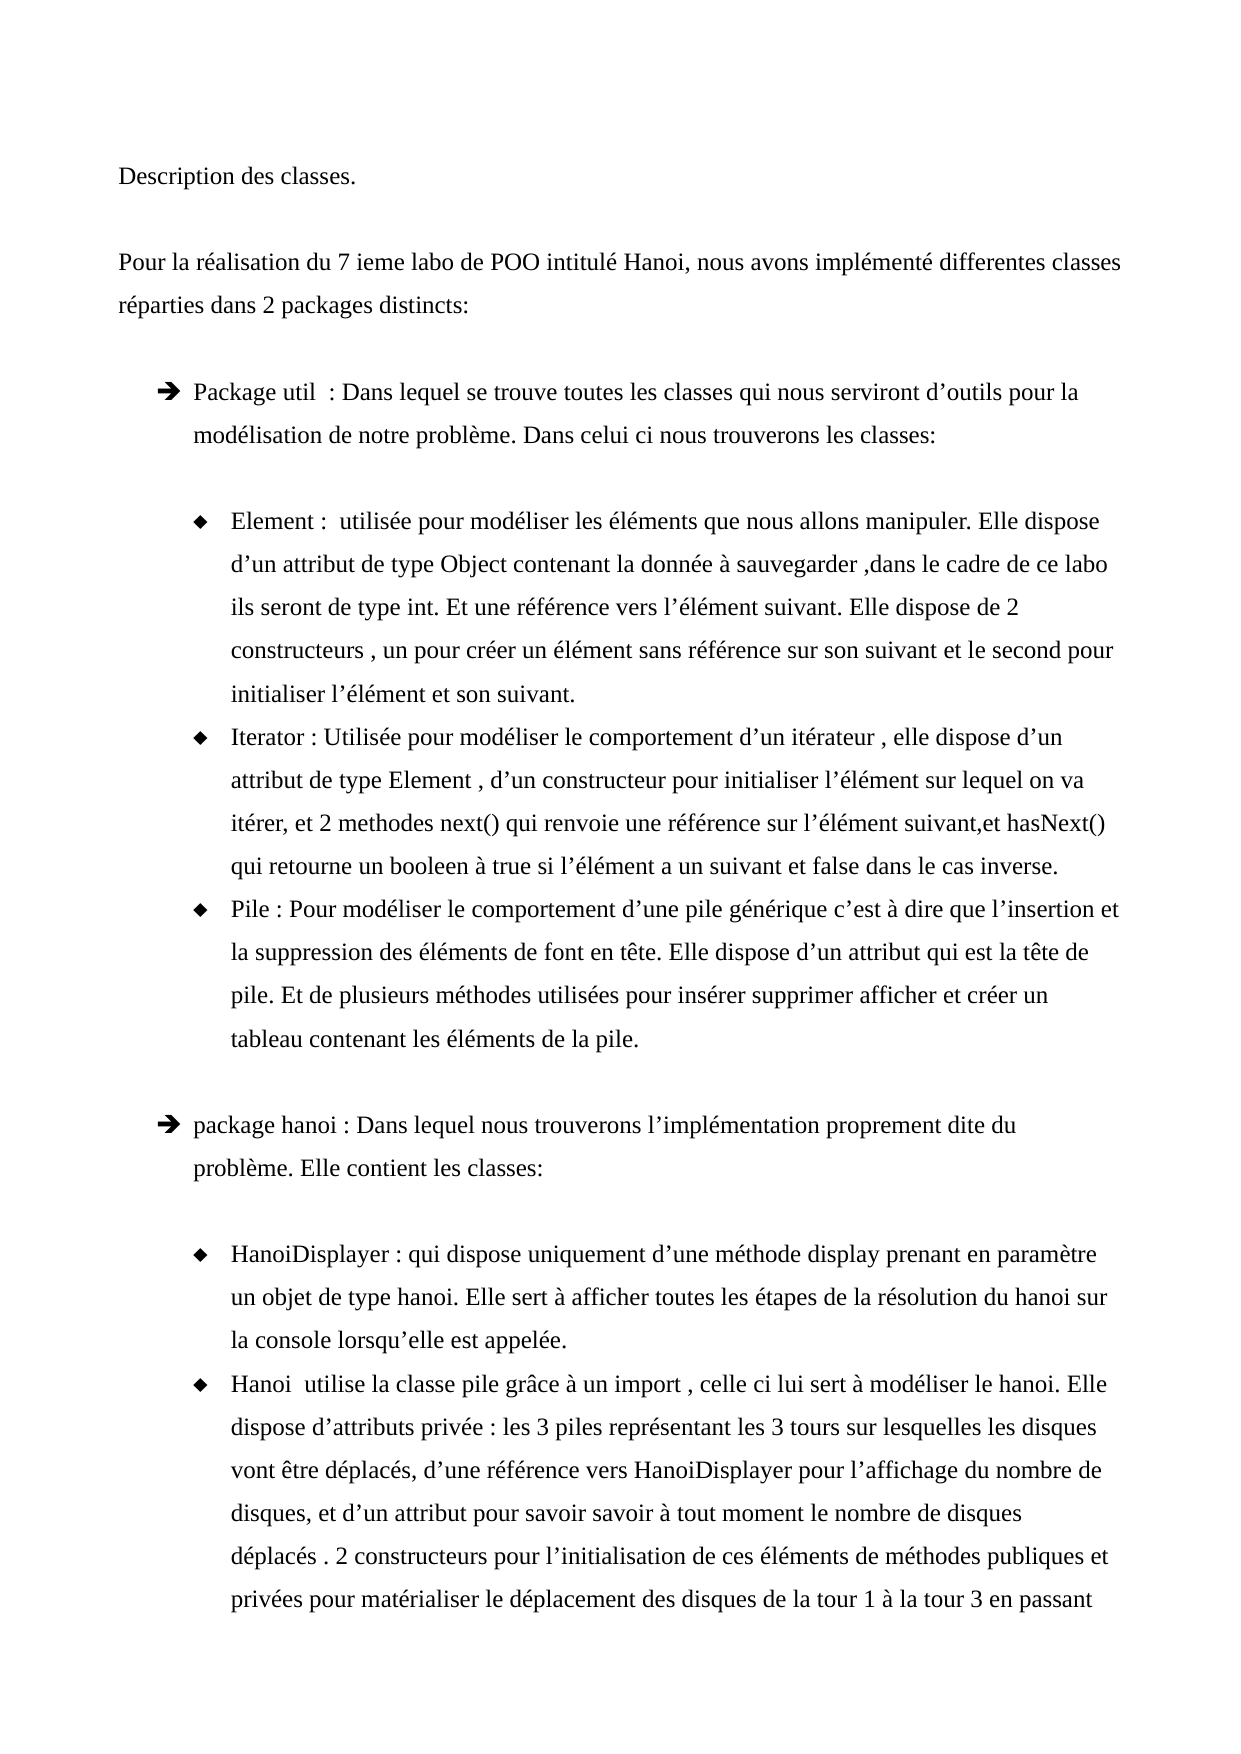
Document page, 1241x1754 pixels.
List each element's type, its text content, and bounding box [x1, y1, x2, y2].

list Package util : Dans lequel se trouve toutes les classes qui nous serviront d’outils pour la modélisation de notre problème. Dans celui ci nous trouverons les classes: [156, 377, 1122, 449]
list Element : utilisée pour modéliser les éléments que nous allons manipuler. Elle dispose d’un attribut de type Object contenant la donnée à sauvegarder ,dans le cadre de ce labo ils seront de type int. Et une référence vers l’élément suivant. Elle dispose de 2 constructeurs , un pour créer un élément sans référence sur son suivant et le second pour initialiser l’élément et son suivant. [193, 506, 1122, 707]
list package hanoi : Dans lequel nous trouverons l’implémentation proprement dite du problème. Elle contient les classes: [156, 1110, 1122, 1182]
list Pile : Pour modéliser le comportement d’une pile générique c’est à dire que l’insertion et la suppression des éléments de font en tête. Elle dispose d’un attribut qui est la tête de pile. Et de plusieurs méthodes utilisées pour insérer supprimer afficher et créer un tableau contenant les éléments de la pile. [193, 894, 1122, 1052]
list Iterator : Utilisée pour modéliser le comportement d’un itérateur , elle dispose d’un attribut de type Element , d’un constructeur pour initialiser l’élément sur lequel on va itérer, et 2 methodes next() qui renvoie une référence sur l’élément suivant,et hasNext() qui retourne un booleen à true si l’élément a un suivant et false dans le cas inverse. [193, 722, 1122, 880]
text Description des classes. [118, 161, 1122, 190]
list Hanoi utilise la classe pile grâce à un import , celle ci lui sert à modéliser le hanoi. Elle dispose d’attributs privée : les 3 piles représentant les 3 tours sur lesquelles les disques vont être déplacés, d’une référence vers HanoiDisplayer pour l’affichage du nombre de disques, et d’un attribut pour savoir savoir à tout moment le nombre de disques déplacés . 2 constructeurs pour l’initialisation de ces éléments de méthodes publiques et privées pour matérialiser le déplacement des disques de la tour 1 à la tour 3 en passant [193, 1369, 1122, 1613]
list HanoiDisplayer : qui dispose uniquement d’une méthode display prenant en paramètre un objet de type hanoi. Elle sert à afficher toutes les étapes de la résolution du hanoi sur la console lorsqu’elle est appelée. [193, 1239, 1122, 1354]
text Pour la réalisation du 7 ieme labo de POO intitulé Hanoi, nous avons implémenté differentes classes réparties dans 2 packages distincts: [118, 247, 1122, 319]
